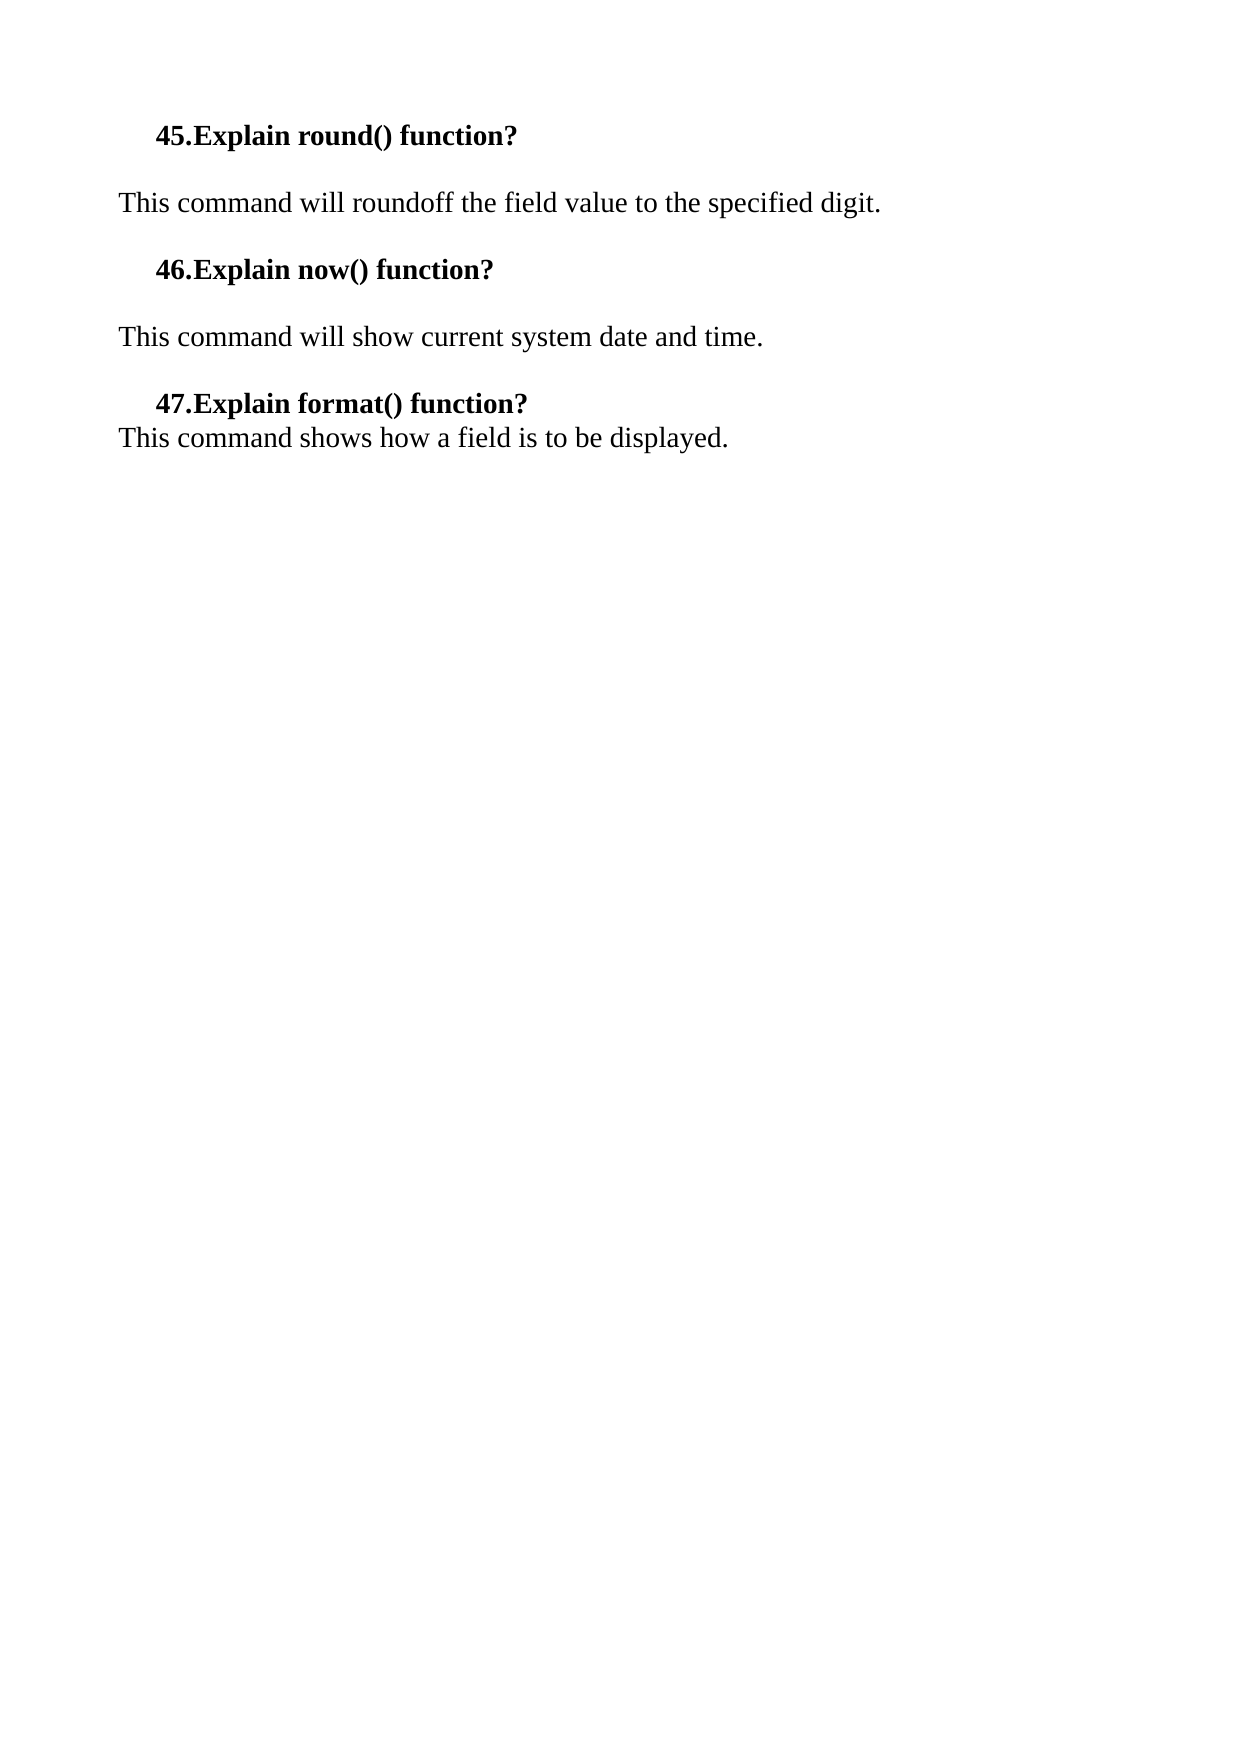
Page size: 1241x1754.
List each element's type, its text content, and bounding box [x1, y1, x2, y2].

text This command shows how a field is to be displayed. [118, 420, 1122, 453]
text This command will show current system date and time. [118, 319, 1122, 353]
list Explain format() function? [156, 386, 1122, 420]
list Explain now() function? [156, 252, 1122, 286]
text This command will roundoff the field value to the specified digit. [118, 185, 1122, 219]
list Explain round() function? [156, 118, 1122, 152]
